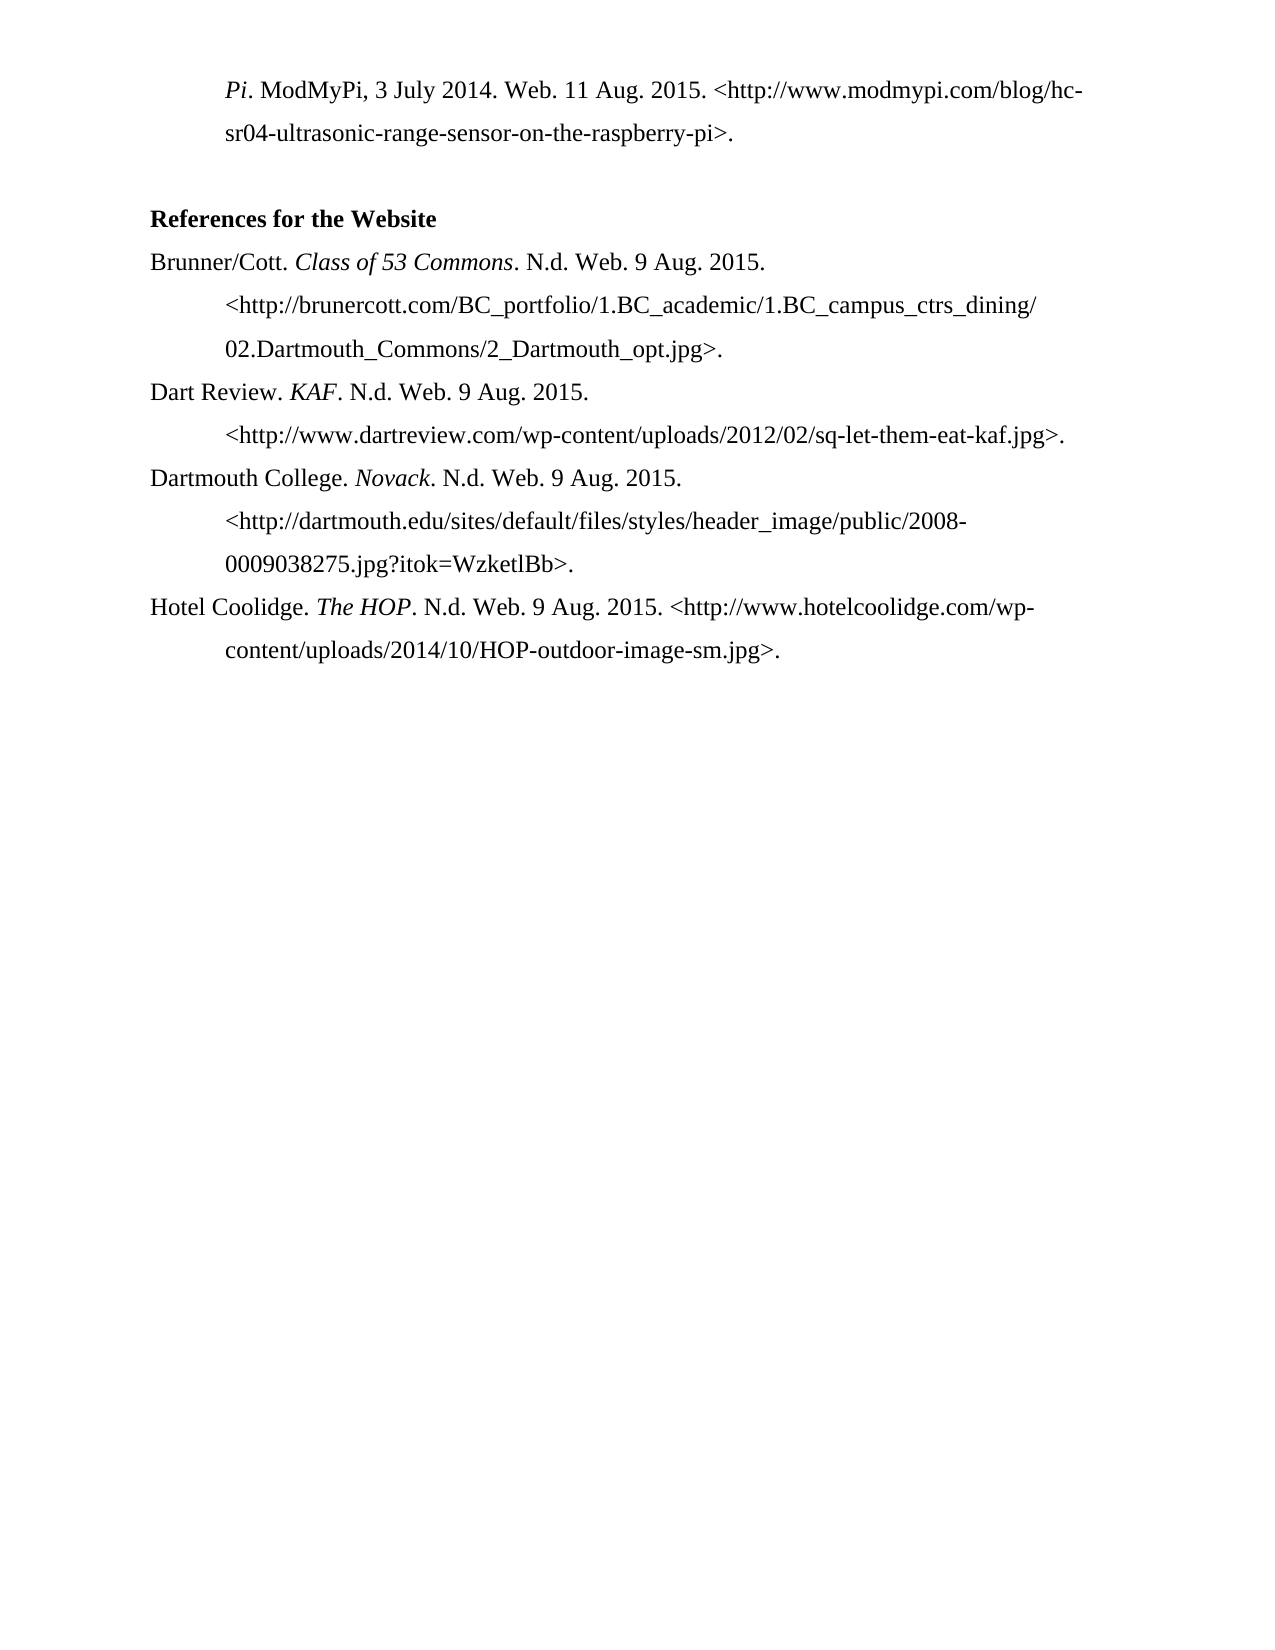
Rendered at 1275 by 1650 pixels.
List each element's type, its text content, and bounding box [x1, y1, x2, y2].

text Dart Review. KAF. N.d. Web. 9 Aug. 2015. <http://www.dartreview.com/wp-content/uploads/2012/02/sq-let-them-eat-kaf.jpg>. [150, 377, 1125, 449]
text Dartmouth College. Novack. N.d. Web. 9 Aug. 2015. <http://dartmouth.edu/sites/default/files/styles/header_image/public/2008-0009038275.jpg?itok=WzketlBb>. [150, 463, 1125, 578]
text References for the Website [150, 204, 1125, 233]
text Brunner/Cott. Class of 53 Commons. N.d. Web. 9 Aug. 2015. <http://brunercott.com/BC_portfolio/1.BC_academic/1.BC_campus_ctrs_dining/02.Dartmouth_Commons/2_Dartmouth_opt.jpg>. [150, 247, 1125, 362]
text Pi. ModMyPi, 3 July 2014. Web. 11 Aug. 2015. <http://www.modmypi.com/blog/hc-sr04-ultrasonic-range-sensor-on-the-raspberry-pi>. [150, 75, 1125, 147]
text Hotel Coolidge. The HOP. N.d. Web. 9 Aug. 2015. <http://www.hotelcoolidge.com/wp-content/uploads/2014/10/HOP-outdoor-image-sm.jpg>. [150, 592, 1125, 664]
